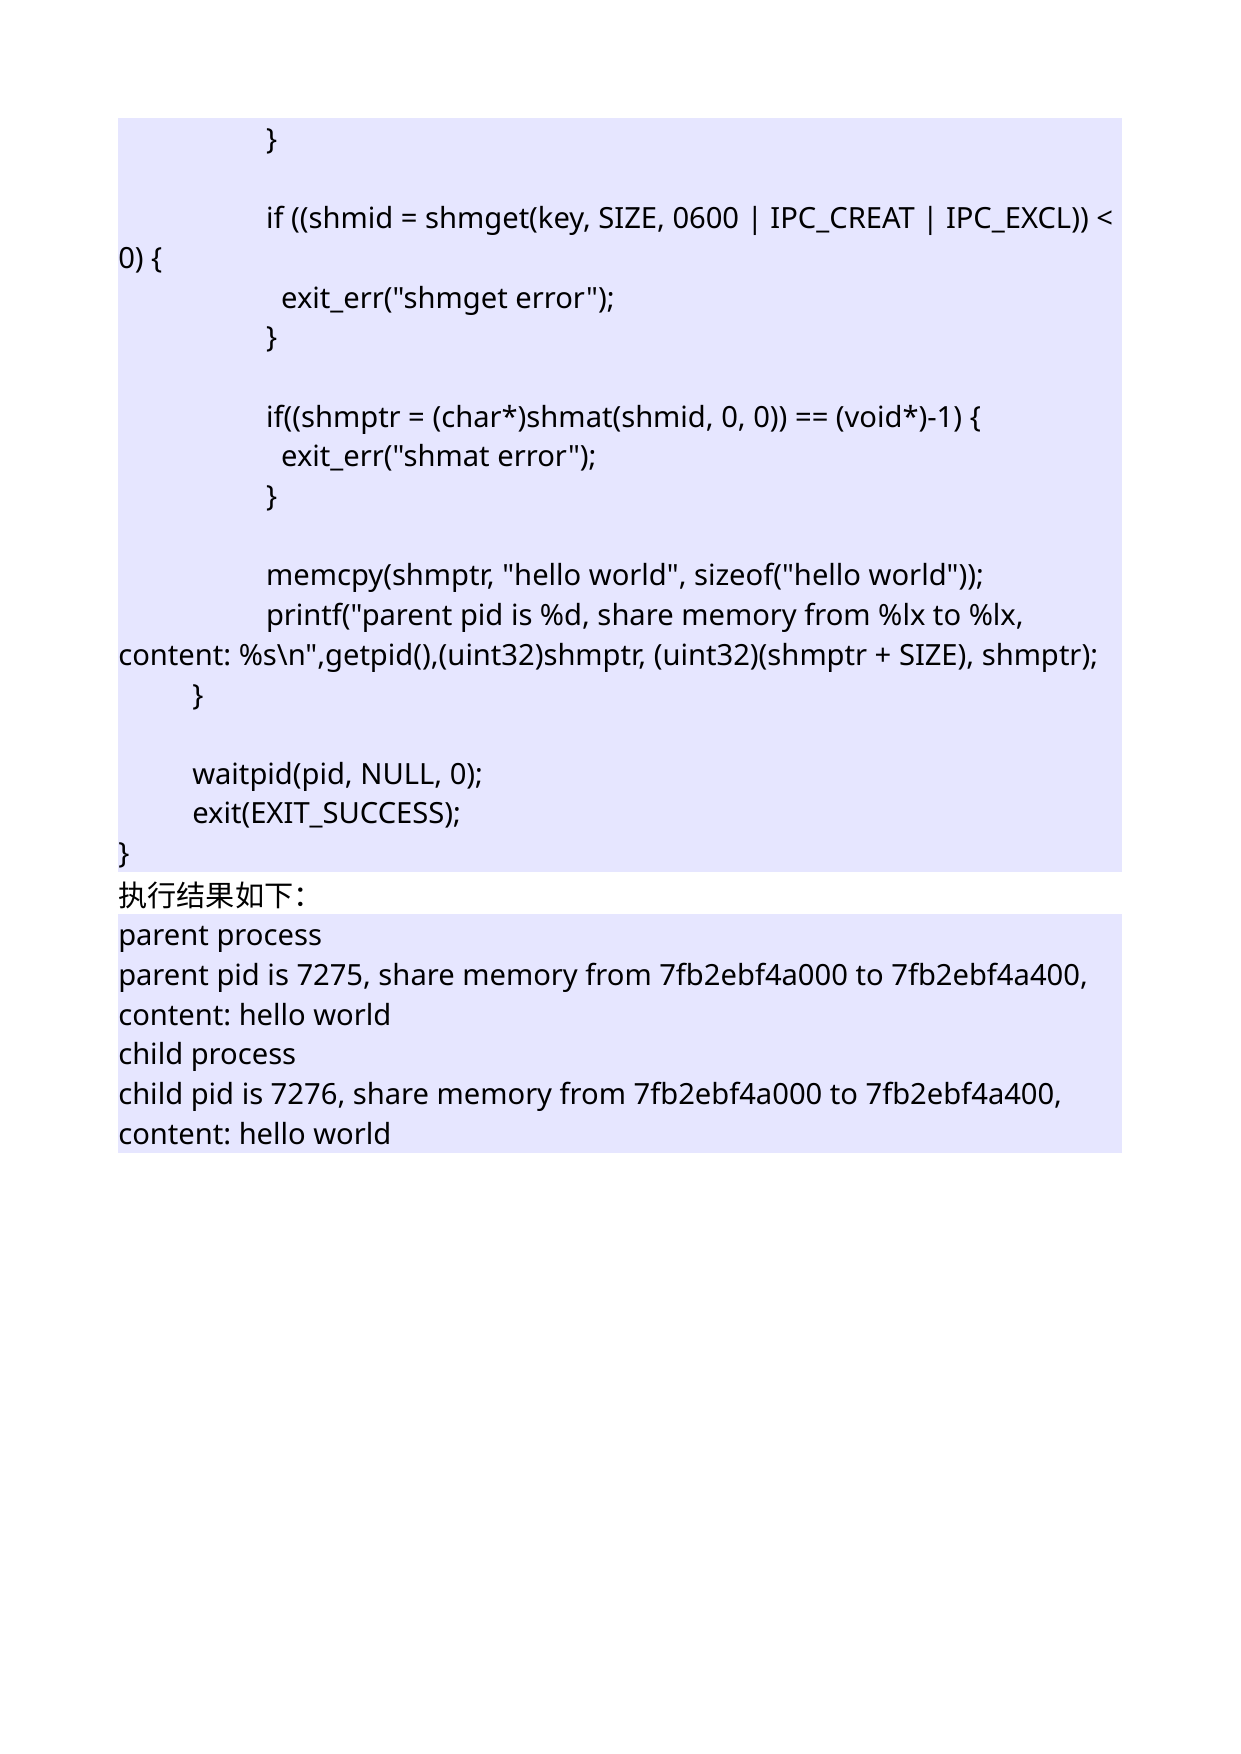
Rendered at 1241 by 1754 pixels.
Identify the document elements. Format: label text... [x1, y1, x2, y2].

text } [118, 475, 1122, 515]
text exit(EXIT_SUCCESS); [118, 793, 1122, 832]
text 执行结果如下： [118, 872, 1122, 914]
text } [118, 317, 1122, 356]
text parent pid is 7275, share memory from 7fb2ebf4a000 to 7fb2ebf4a400, content: hello world [118, 954, 1122, 1033]
text child process [118, 1033, 1122, 1073]
text exit_err("shmget error"); [118, 277, 1122, 317]
text parent process [118, 914, 1122, 954]
text waitpid(pid, NULL, 0); [118, 753, 1122, 793]
text if ((shmid = shmget(key, SIZE, 0600 | IPC_CREAT | IPC_EXCL)) < 0) { [118, 197, 1122, 277]
text } [118, 832, 1122, 872]
text memcpy(shmptr, "hello world", sizeof("hello world")); [118, 555, 1122, 594]
text printf("parent pid is %d, share memory from %lx to %lx, content: %s\n",getpid(),(uint32)shmptr, (uint32)(shmptr + SIZE), shmptr); [118, 594, 1122, 674]
text } [118, 118, 1122, 158]
text } [118, 674, 1122, 713]
text child pid is 7276, share memory from 7fb2ebf4a000 to 7fb2ebf4a400, content: hello world [118, 1073, 1122, 1153]
text exit_err("shmat error"); [118, 436, 1122, 475]
text if((shmptr = (char*)shmat(shmid, 0, 0)) == (void*)-1) { [118, 396, 1122, 436]
